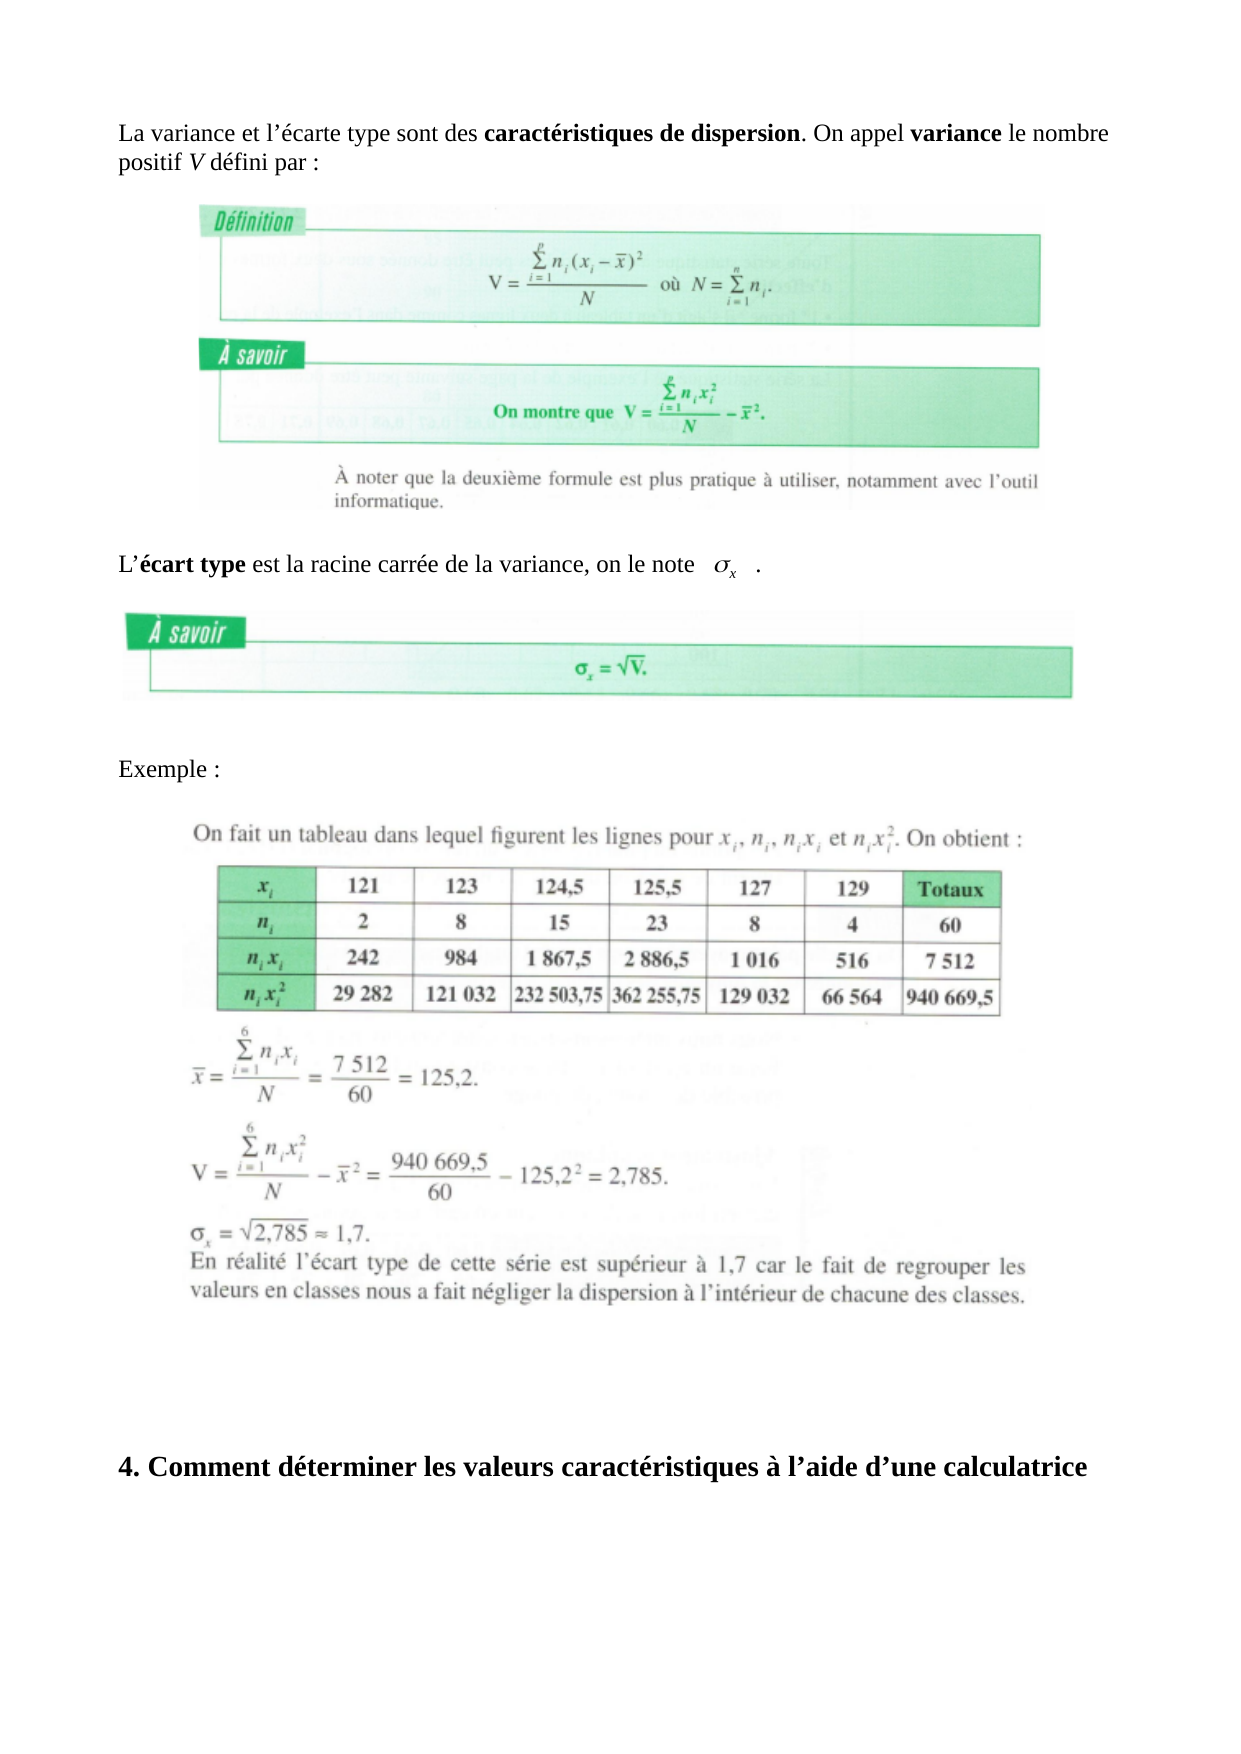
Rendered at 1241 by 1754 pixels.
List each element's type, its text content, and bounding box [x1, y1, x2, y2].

text 4. Comment déterminer les valeurs caractéristiques à l’aide d’une calculatrice [118, 1449, 1122, 1483]
text Exemple : [118, 754, 1122, 783]
picture [181, 818, 1032, 1314]
text L’écart type est la racine carrée de la variance, on le note. [118, 549, 1122, 582]
picture [198, 204, 1045, 510]
text La variance et l’écarte type sont des caractéristiques de dispersion. On appel variance le nombre positif V défini par : [118, 118, 1122, 176]
picture [122, 610, 1075, 701]
